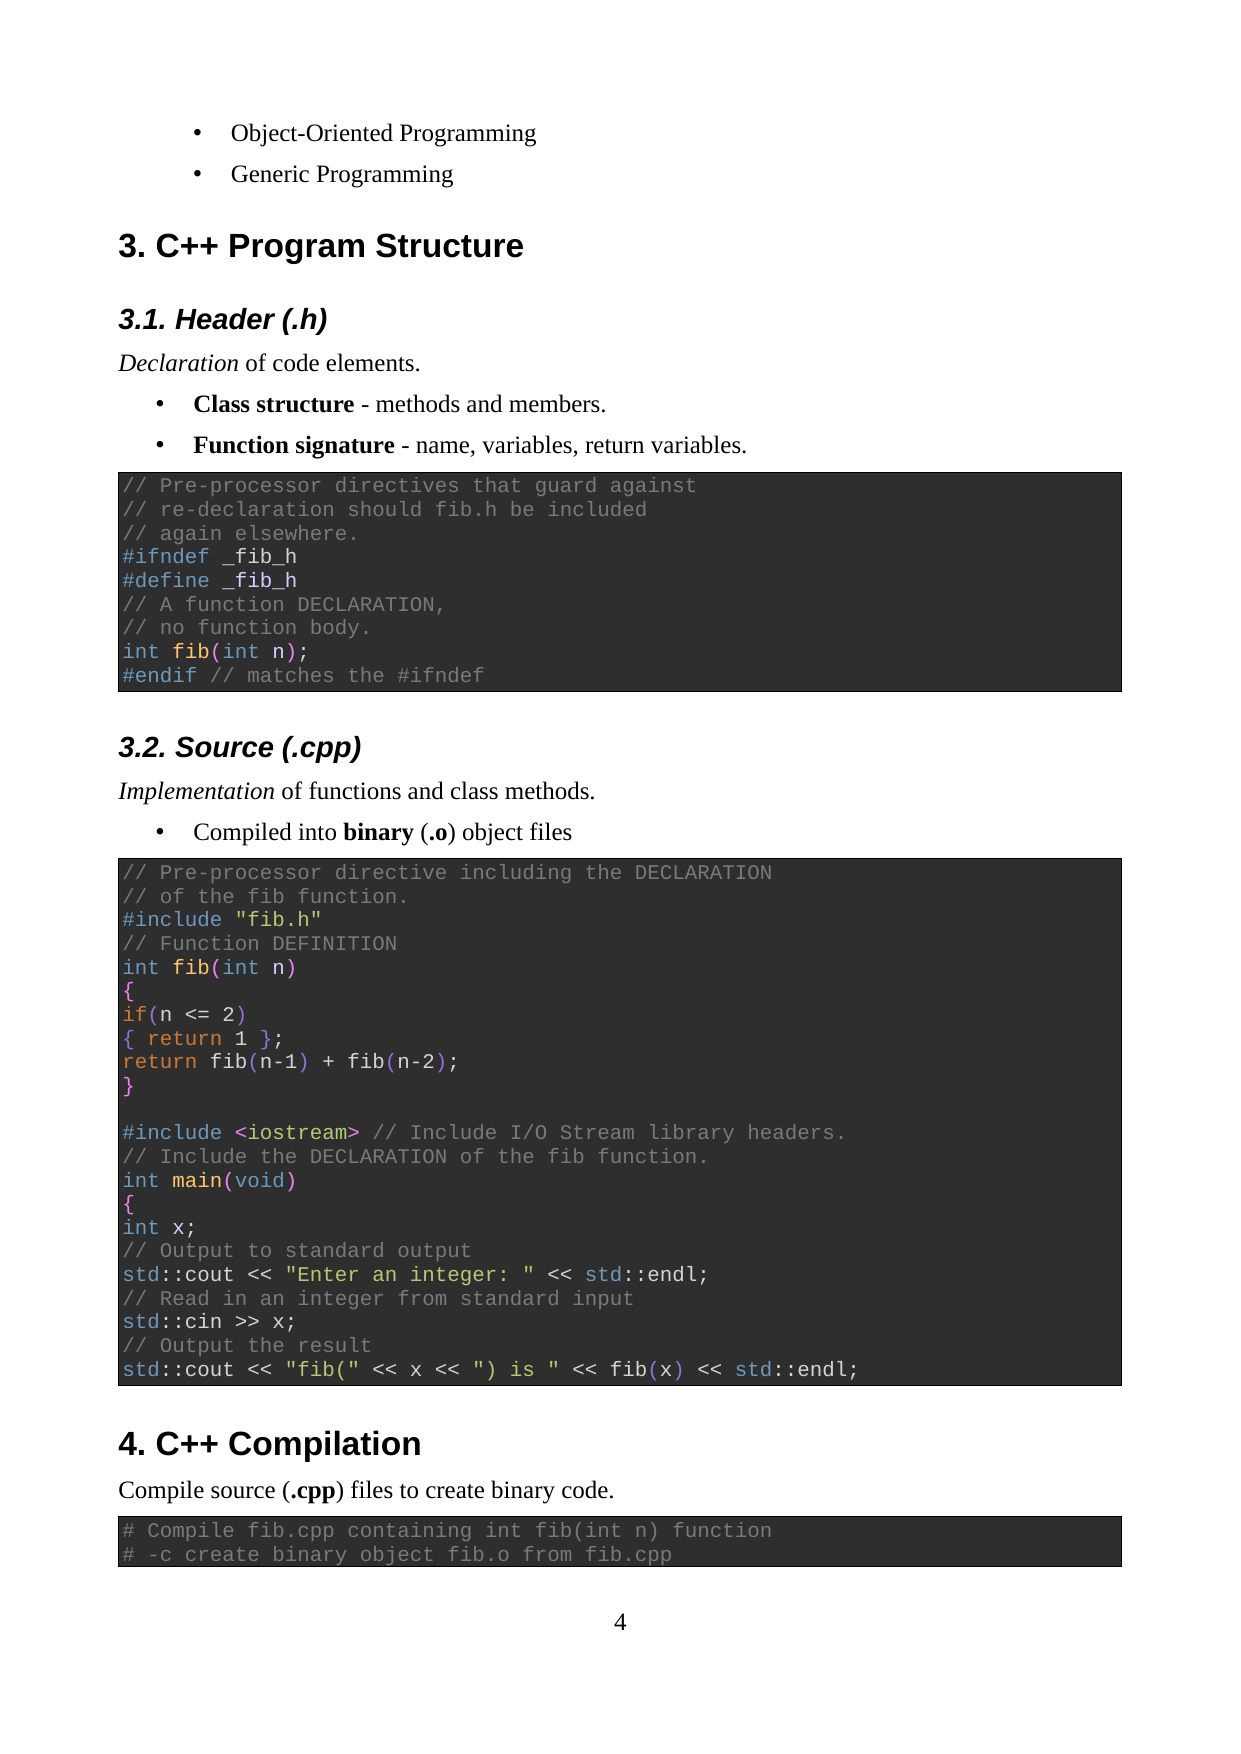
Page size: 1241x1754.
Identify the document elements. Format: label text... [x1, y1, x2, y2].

text int fib(int n) [119, 953, 1121, 976]
text // again elsewhere. [119, 519, 1121, 542]
text #include <iostream> // Include I/O Stream library headers. [119, 1118, 1121, 1142]
list Compiled into binary (.o) object files [156, 817, 1122, 846]
text #include "fib.h" [119, 906, 1121, 929]
text { [119, 1189, 1121, 1213]
text # Compile fib.cpp containing int fib(int n) function [119, 1517, 1121, 1540]
text #ifndef _fib_h [119, 542, 1121, 566]
text // Output the result [119, 1331, 1121, 1355]
subtitle Header (.h) [118, 302, 1122, 335]
text int x; [119, 1213, 1121, 1237]
subtitle Source (.cpp) [118, 730, 1122, 763]
text #endif // matches the #ifndef [119, 661, 1121, 691]
text Declaration of code elements. [118, 348, 1122, 377]
text Implementation of functions and class methods. [118, 776, 1122, 804]
subtitle C++ Compilation [118, 1424, 1122, 1462]
text # -c create binary object fib.o from fib.cpp [119, 1540, 1121, 1566]
text std::cin >> x; [119, 1307, 1121, 1331]
text return fib(n-1) + fib(n-2); [119, 1047, 1121, 1071]
text int fib(int n); [119, 637, 1121, 661]
list Object-Oriented Programming [193, 118, 1122, 147]
list Function signature - name, variables, return variables. [156, 430, 1122, 459]
text std::cout << "fib(" << x << ") is " << fib(x) << std::endl; [119, 1355, 1121, 1385]
subtitle C++ Program Structure [118, 226, 1122, 264]
text int main(void) [119, 1166, 1121, 1189]
text // Include the DECLARATION of the fib function. [119, 1142, 1121, 1166]
list Class structure - methods and members. [156, 389, 1122, 418]
text { return 1 }; [119, 1024, 1121, 1047]
text // of the fib function. [119, 882, 1121, 906]
text #define _fib_h [119, 566, 1121, 590]
text std::cout << "Enter an integer: " << std::endl; [119, 1260, 1121, 1284]
text { [119, 976, 1121, 1000]
text // Function DEFINITION [119, 929, 1121, 953]
text // no function body. [119, 613, 1121, 637]
text // A function DECLARATION, [119, 590, 1121, 613]
text // Output to standard output [119, 1237, 1121, 1260]
list Generic Programming [193, 159, 1122, 188]
text // Pre-processor directive including the DECLARATION [119, 859, 1121, 882]
text } [119, 1071, 1121, 1095]
text // re-declaration should fib.h be included [119, 495, 1121, 519]
text Compile source (.cpp) files to create binary code. [118, 1475, 1122, 1504]
text // Pre-processor directives that guard against [119, 473, 1121, 495]
text // Read in an integer from standard input [119, 1284, 1121, 1307]
text if(n <= 2) [119, 1000, 1121, 1024]
